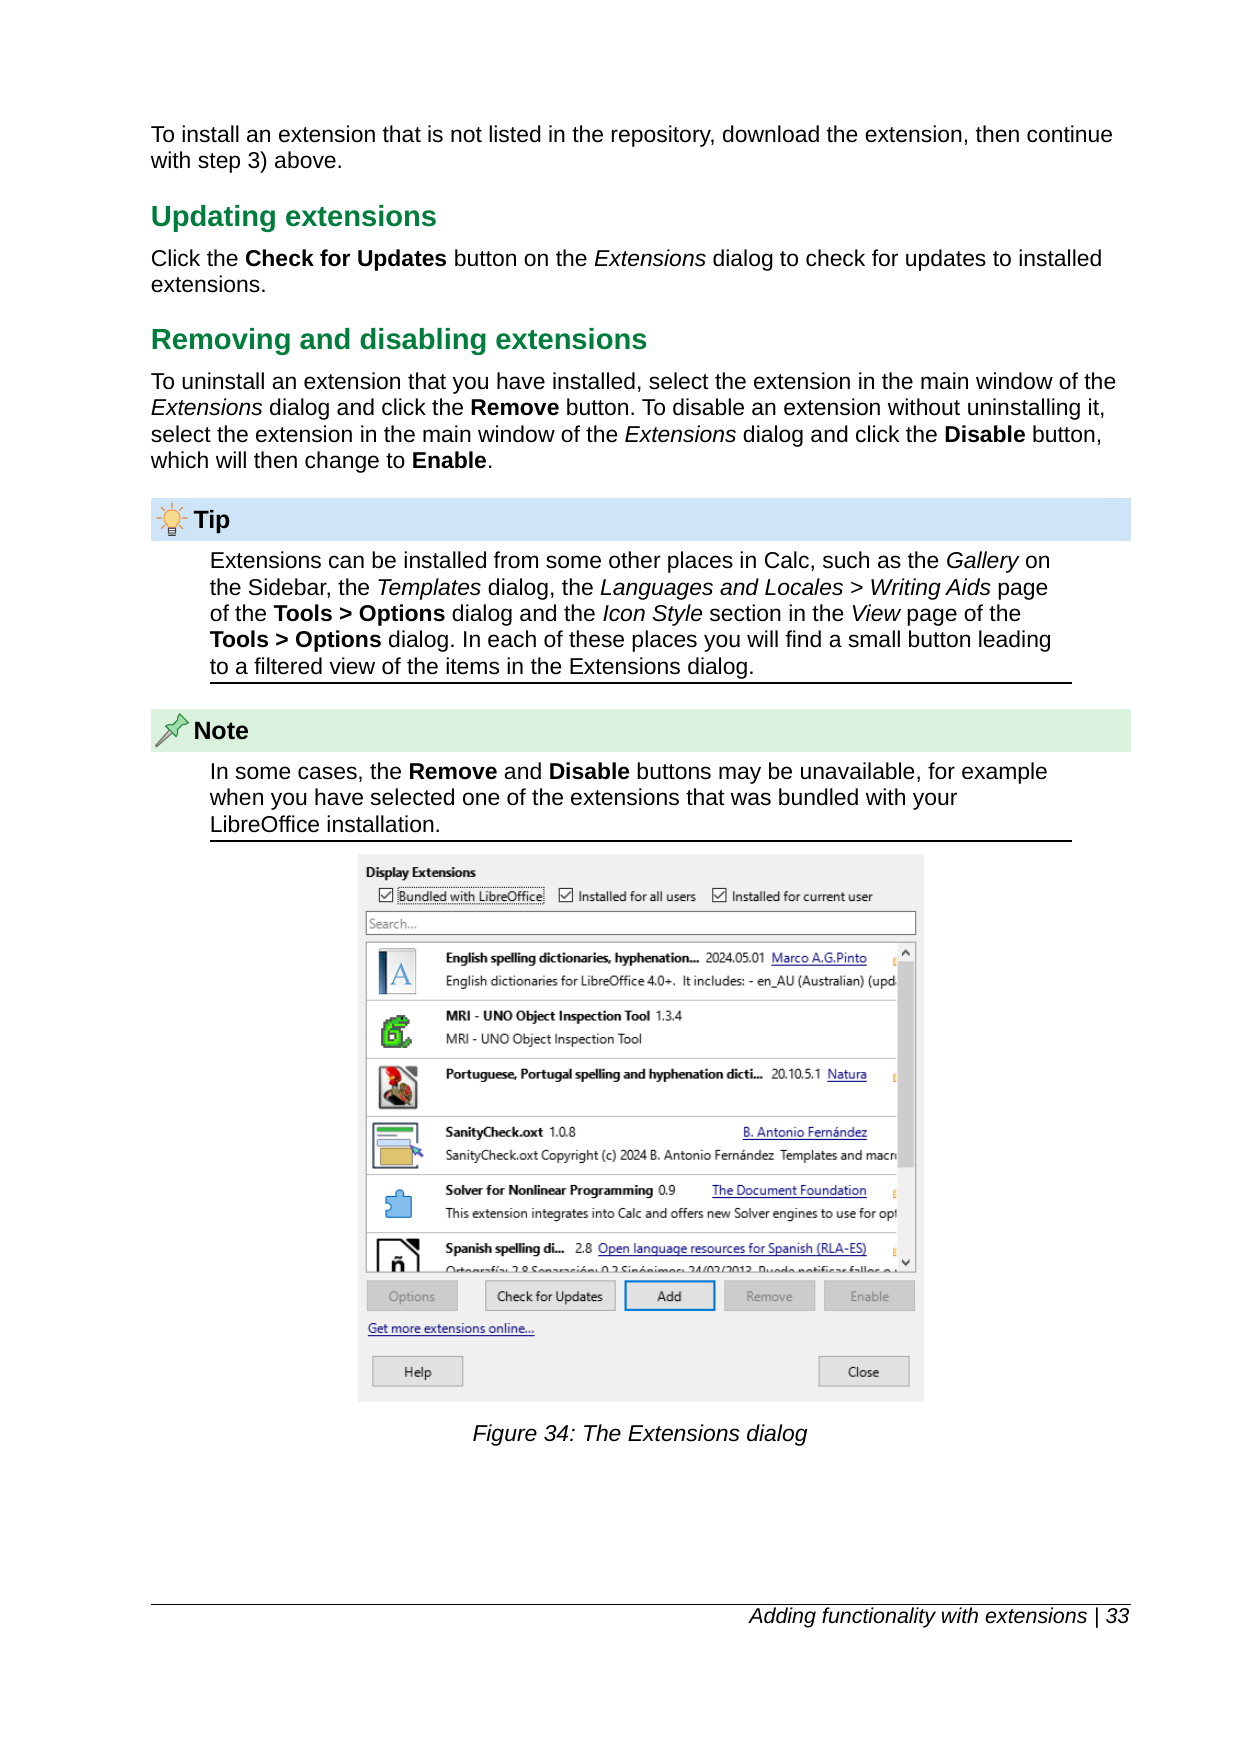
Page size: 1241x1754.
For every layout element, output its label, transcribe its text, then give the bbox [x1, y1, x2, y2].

text Figure 34: The Extensions dialog [358, 1420, 924, 1446]
text In some cases, the Remove and Disable buttons may be unavailable, for example when you have selected one of the extensions that was bundled with your LibreOffice installation. [209, 758, 1072, 842]
text To install an extension that is not listed in the repository, download the extension, then continue with step 3) above. [151, 121, 1131, 174]
text Extensions can be installed from some other places in Calc, such as the Gallery on the Sidebar, the Templates dialog, the Languages and Locales > Writing Aids page of the Tools > Options dialog and the Icon Style section in the View page of the Tools > Options dialog. In each of these places you will find a small button leading to a filtered view of the items in the Extensions dialog. [209, 547, 1072, 684]
text To uninstall an extension that you have installed, select the extension in the main window of the Extensions dialog and click the Remove button. To disable an extension without uninstalling it, select the extension in the main window of the Extensions dialog and click the Disable button, which will then change to Enable. [151, 368, 1131, 473]
subtitle Tip [151, 498, 1131, 541]
picture [357, 854, 924, 1402]
subtitle Removing and disabling extensions [151, 322, 1131, 356]
text Click the Check for Updates button on the Extensions dialog to check for updates to installed extensions. [151, 244, 1131, 297]
subtitle Updating extensions [151, 198, 1131, 232]
subtitle Note [151, 709, 1131, 752]
